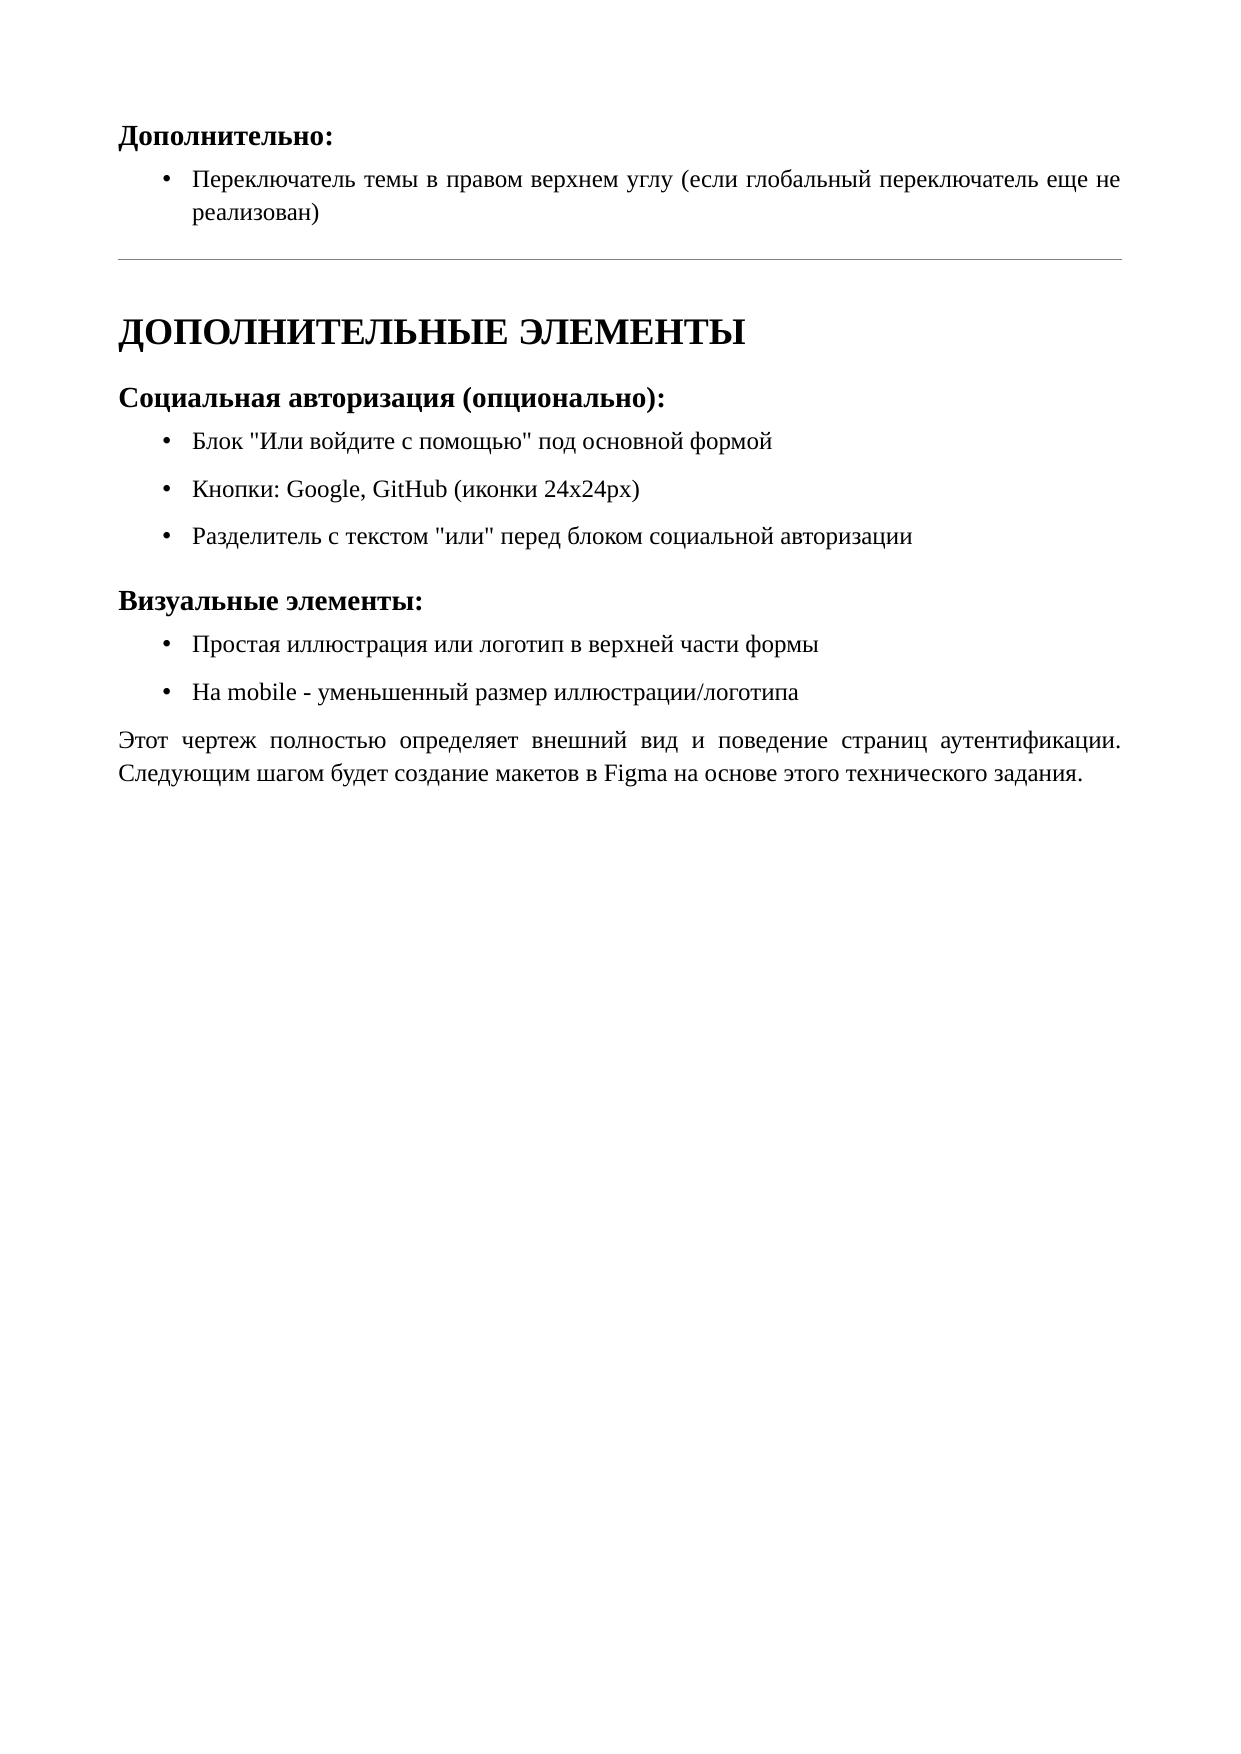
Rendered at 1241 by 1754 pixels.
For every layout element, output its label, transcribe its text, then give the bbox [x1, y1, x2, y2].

list На mobile - уменьшенный размер иллюстрации/логотипа [162, 677, 1122, 706]
text Этот чертеж полностью определяет внешний вид и поведение страниц аутентификации. Следующим шагом будет создание макетов в Figma на основе этого технического задания. [118, 725, 1122, 786]
subtitle Социальная авторизация (опционально): [118, 380, 1122, 413]
subtitle Дополнительно: [118, 118, 1122, 152]
list Блок "Или войдите с помощью" под основной формой [162, 426, 1122, 455]
subtitle Визуальные элементы: [118, 583, 1122, 617]
subtitle ДОПОЛНИТЕЛЬНЫЕ ЭЛЕМЕНТЫ [118, 310, 1122, 353]
list Кнопки: Google, GitHub (иконки 24x24px) [162, 474, 1122, 502]
list Переключатель темы в правом верхнем углу (если глобальный переключатель еще не реализован) [162, 164, 1122, 226]
list Разделитель с текстом "или" перед блоком социальной авторизации [162, 521, 1122, 550]
list Простая иллюстрация или логотип в верхней части формы [162, 629, 1122, 658]
